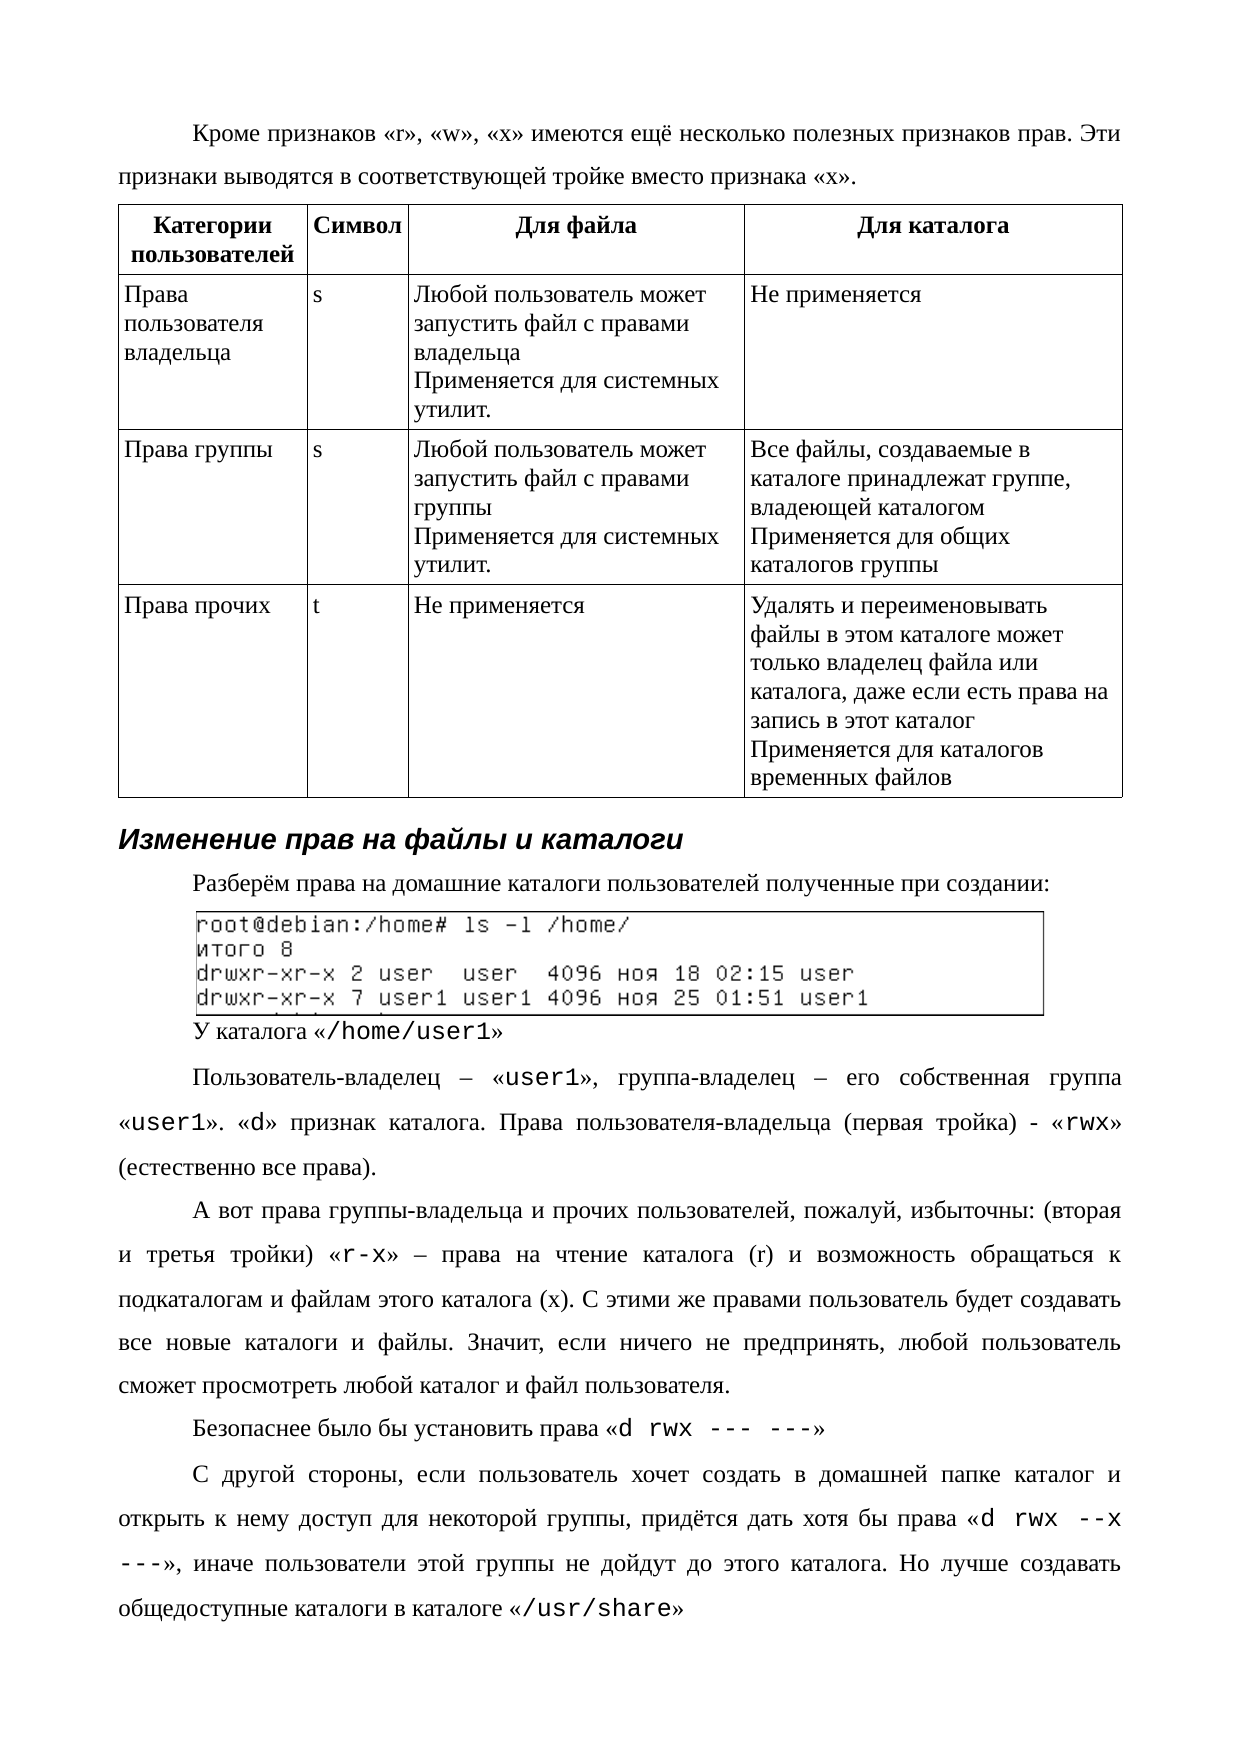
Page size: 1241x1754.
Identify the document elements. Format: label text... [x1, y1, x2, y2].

text Разберём права на домашние каталоги пользователей полученные при создании: [118, 868, 1122, 897]
table_cell t [308, 585, 408, 797]
table_cell s [308, 275, 408, 429]
table_header Символ [308, 205, 408, 273]
table_cell Любой пользователь может запустить файл с правами группы Применяется для системных утилит. [409, 430, 744, 584]
table_header Для файла [409, 205, 744, 273]
text Кроме признаков «r», «w», «x» имеются ещё несколько полезных признаков прав. Эти признаки выводятся в соответствующей тройке вместо признака «x». [118, 118, 1122, 190]
table_cell Права пользователя владельца [119, 275, 307, 429]
text С другой стороны, если пользователь хочет создать в домашней папке каталог и открыть к нему доступ для некоторой группы, придётся дать хотя бы права «d rwx --x ---», иначе пользователи этой группы не дойдут до этого каталога. Но лучше создавать общедоступные каталоги в каталоге «/usr/share» [118, 1459, 1122, 1624]
text А вот права группы-владельца и прочих пользователей, пожалуй, избыточны: (вторая и третья тройки) «r-x» – права на чтение каталога (r) и возможность обращаться к подкаталогам и файлам этого каталога (x). С этими же правами пользователь будет создавать все новые каталоги и файлы. Значит, если ничего не предпринять, любой пользователь сможет просмотреть любой каталог и файл пользователя. [118, 1196, 1122, 1399]
table_cell Удалять и переименовывать файлы в этом каталоге может только владелец файла или каталога, даже если есть права на запись в этот каталог Применяется для каталогов временных файлов [745, 585, 1122, 797]
text Пользователь-владелец – «user1», группа-владелец – его собственная группа «user1». «d» признак каталога. Права пользователя-владельца (первая тройка) - «rwx» (естественно все права). [118, 1062, 1122, 1181]
picture [196, 911, 1045, 1016]
table_cell Любой пользователь может запустить файл с правами владельца Применяется для системных утилит. [409, 275, 744, 429]
table_cell Права прочих [119, 585, 307, 797]
table_cell Не применяется [409, 585, 744, 797]
text Безопаснее было бы установить права «d rwx --- ---» [118, 1413, 1122, 1444]
subtitle Изменение прав на файлы и каталоги [118, 822, 1122, 856]
text У каталога «/home/user1» [118, 1016, 1122, 1047]
table_cell s [308, 430, 408, 584]
table_cell Права группы [119, 430, 307, 584]
table_header Категории пользователей [119, 205, 307, 273]
table_cell Все файлы, создаваемые в каталоге принадлежат группе, владеющей каталогом Применяется для общих каталогов группы [745, 430, 1122, 584]
table_cell Не применяется [745, 275, 1122, 429]
table_header Для каталога [745, 205, 1122, 273]
